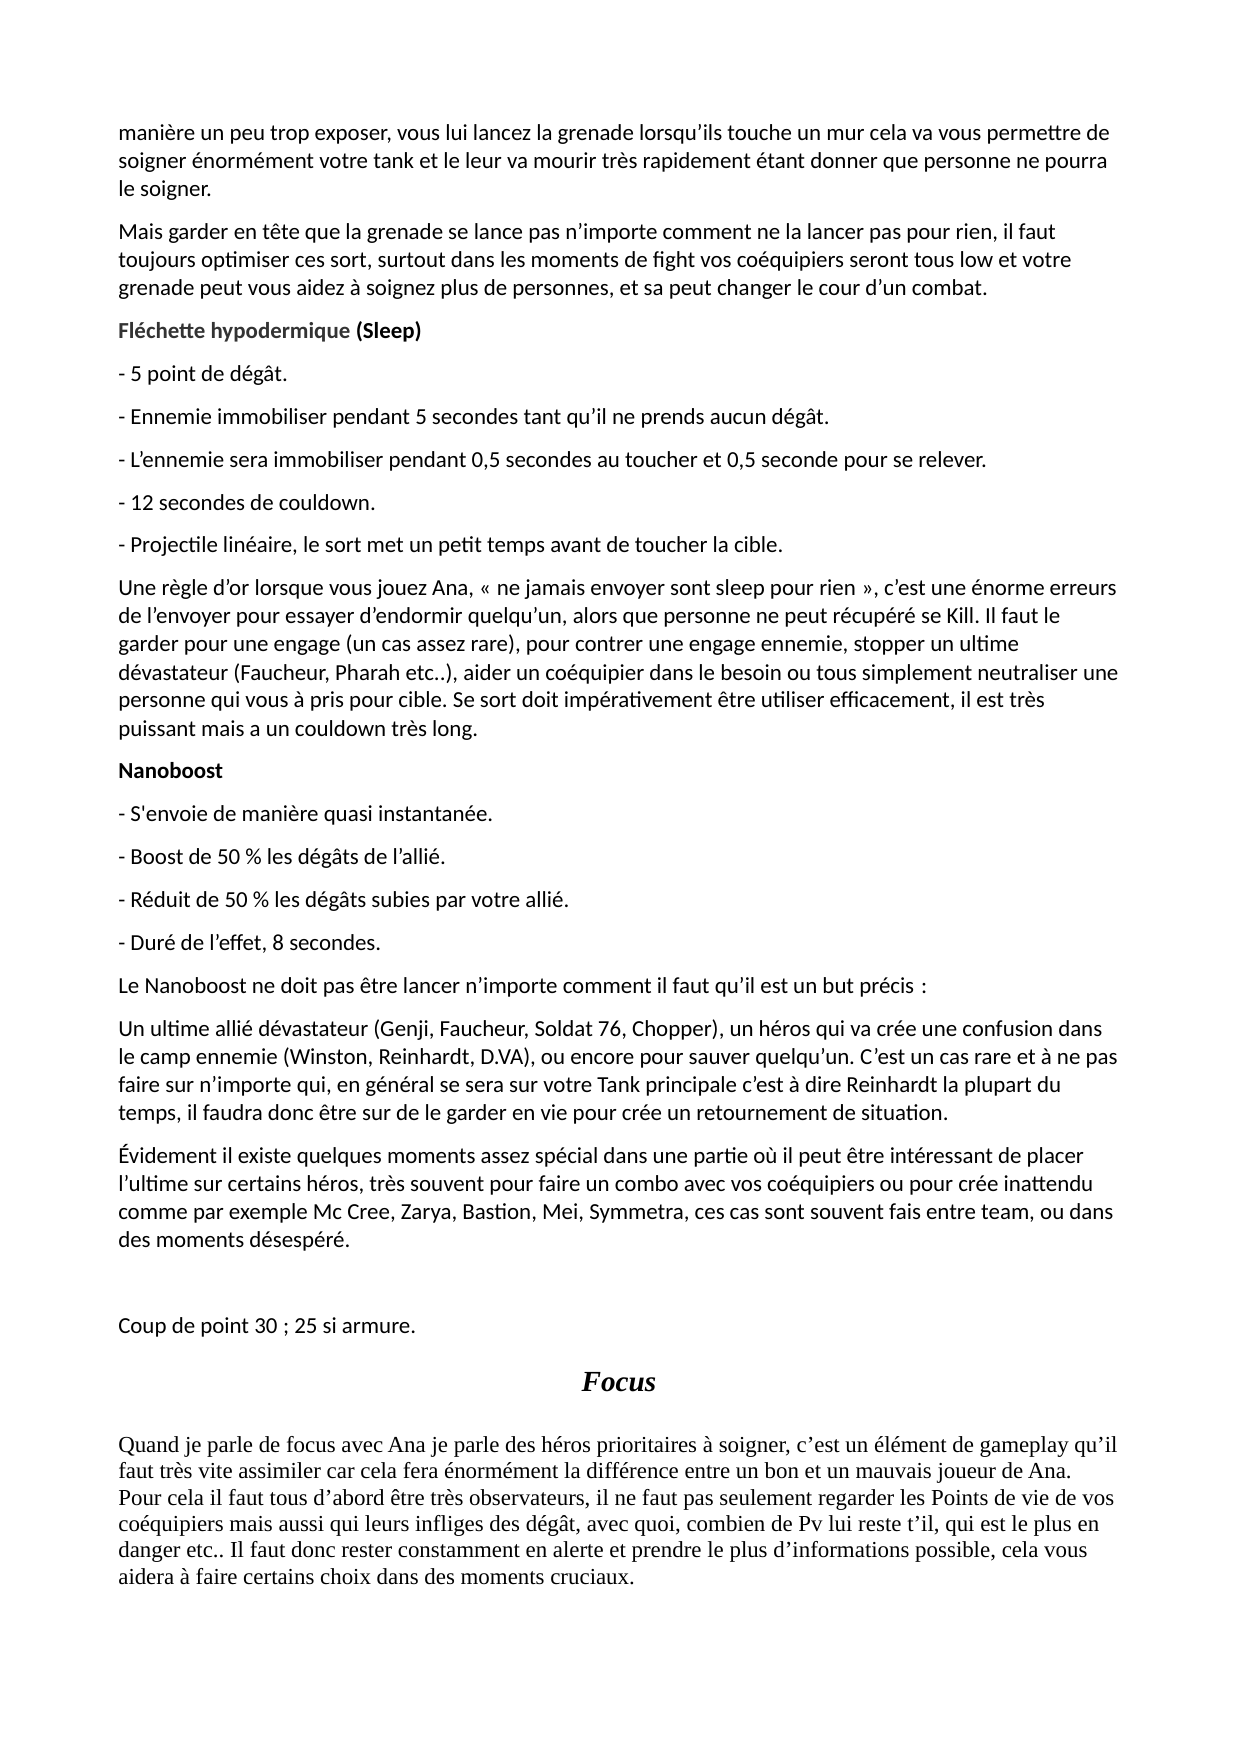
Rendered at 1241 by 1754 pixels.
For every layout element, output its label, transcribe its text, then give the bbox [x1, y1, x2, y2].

text - Ennemie immobiliser pendant 5 secondes tant qu’il ne prends aucun dégât. [118, 402, 1122, 430]
text Un ultime allié dévastateur (Genji, Faucheur, Soldat 76, Chopper), un héros qui va crée une confusion dans le camp ennemie (Winston, Reinhardt, D.VA), ou encore pour sauver quelqu’un. C’est un cas rare et à ne pas faire sur n’importe qui, en général se sera sur votre Tank principale c’est à dire Reinhardt la plupart du temps, il faudra donc être sur de le garder en vie pour crée un retournement de situation. [118, 1014, 1122, 1126]
text Fléchette hypodermique (Sleep) [118, 316, 1122, 344]
text - Réduit de 50 % les dégâts subies par votre allié. [118, 885, 1122, 913]
text - Boost de 50 % les dégâts de l’allié. [118, 842, 1122, 870]
text manière un peu trop exposer, vous lui lancez la grenade lorsqu’ils touche un mur cela va vous permettre de soigner énormément votre tank et le leur va mourir très rapidement étant donner que personne ne pourra le soigner. [118, 118, 1122, 202]
text Une règle d’or lorsque vous jouez Ana, « ne jamais envoyer sont sleep pour rien », c’est une énorme erreurs de l’envoyer pour essayer d’endormir quelqu’un, alors que personne ne peut récupéré se Kill. Il faut le garder pour une engage (un cas assez rare), pour contrer une engage ennemie, stopper un ultime dévastateur (Faucheur, Pharah etc..), aider un coéquipier dans le besoin ou tous simplement neutraliser une personne qui vous à pris pour cible. Se sort doit impérativement être utiliser efficacement, il est très puissant mais a un couldown très long. [118, 573, 1122, 742]
text - L’ennemie sera immobiliser pendant 0,5 secondes au toucher et 0,5 seconde pour se relever. [118, 445, 1122, 473]
text Coup de point 30 ; 25 si armure. [118, 1311, 1122, 1339]
text - Projectile linéaire, le sort met un petit temps avant de toucher la cible. [118, 531, 1122, 559]
text Le Nanoboost ne doit pas être lancer n’importe comment il faut qu’il est un but précis : [118, 971, 1122, 999]
text - Duré de l’effet, 8 secondes. [118, 928, 1122, 956]
text Nanoboost [118, 757, 1122, 784]
text Pour cela il faut tous d’abord être très observateurs, il ne faut pas seulement regarder les Points de vie de vos coéquipiers mais aussi qui leurs infliges des dégât, avec quoi, combien de Pv lui reste t’il, qui est le plus en danger etc.. Il faut donc rester constamment en alerte et prendre le plus d’informations possible, cela vous aidera à faire certains choix dans des moments cruciaux. [118, 1484, 1122, 1589]
text Mais garder en tête que la grenade se lance pas n’importe comment ne la lancer pas pour rien, il faut toujours optimiser ces sort, surtout dans les moments de fight vos coéquipiers seront tous low et votre grenade peut vous aidez à soignez plus de personnes, et sa peut changer le cour d’un combat. [118, 217, 1122, 301]
text - S'envoie de manière quasi instantanée. [118, 799, 1122, 827]
text Évidement il existe quelques moments assez spécial dans une partie où il peut être intéressant de placer l’ultime sur certains héros, très souvent pour faire un combo avec vos coéquipiers ou pour crée inattendu comme par exemple Mc Cree, Zarya, Bastion, Mei, Symmetra, ces cas sont souvent fais entre team, ou dans des moments désespéré. [118, 1141, 1122, 1253]
text - 5 point de dégât. [118, 359, 1122, 387]
text Focus [118, 1364, 1122, 1397]
text - 12 secondes de couldown. [118, 488, 1122, 516]
text Quand je parle de focus avec Ana je parle des héros prioritaires à soigner, c’est un élément de gameplay qu’il faut très vite assimiler car cela fera énormément la différence entre un bon et un mauvais joueur de Ana. [118, 1431, 1122, 1484]
